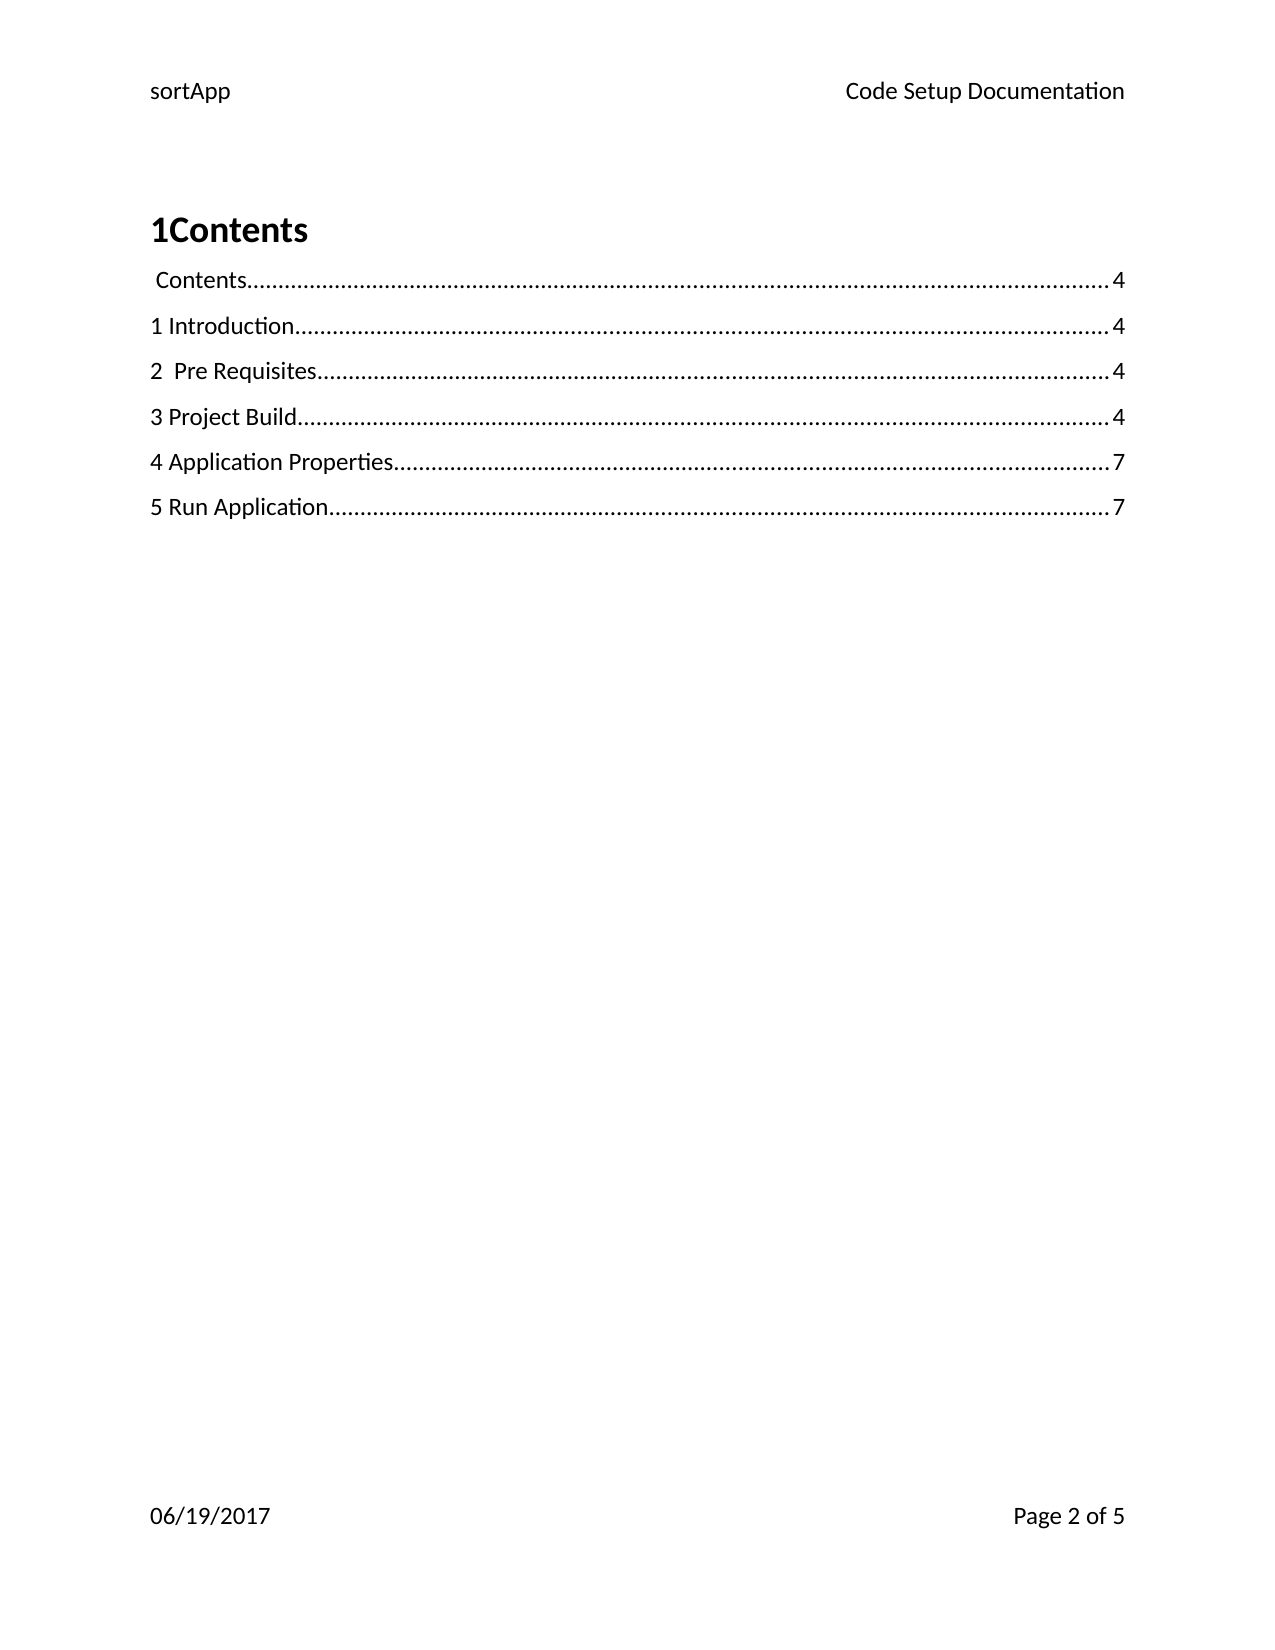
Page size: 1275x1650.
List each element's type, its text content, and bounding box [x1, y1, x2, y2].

subtitle Contents [150, 206, 1125, 251]
text 3 Project Build 4 [150, 401, 1125, 431]
text 2 Pre Requisites 4 [150, 355, 1125, 386]
text 1 Introduction 4 [150, 310, 1125, 340]
text Contents 4 [150, 264, 1125, 295]
text 4 Application Properties 7 [150, 446, 1125, 477]
text 5 Run Application 7 [150, 492, 1125, 522]
